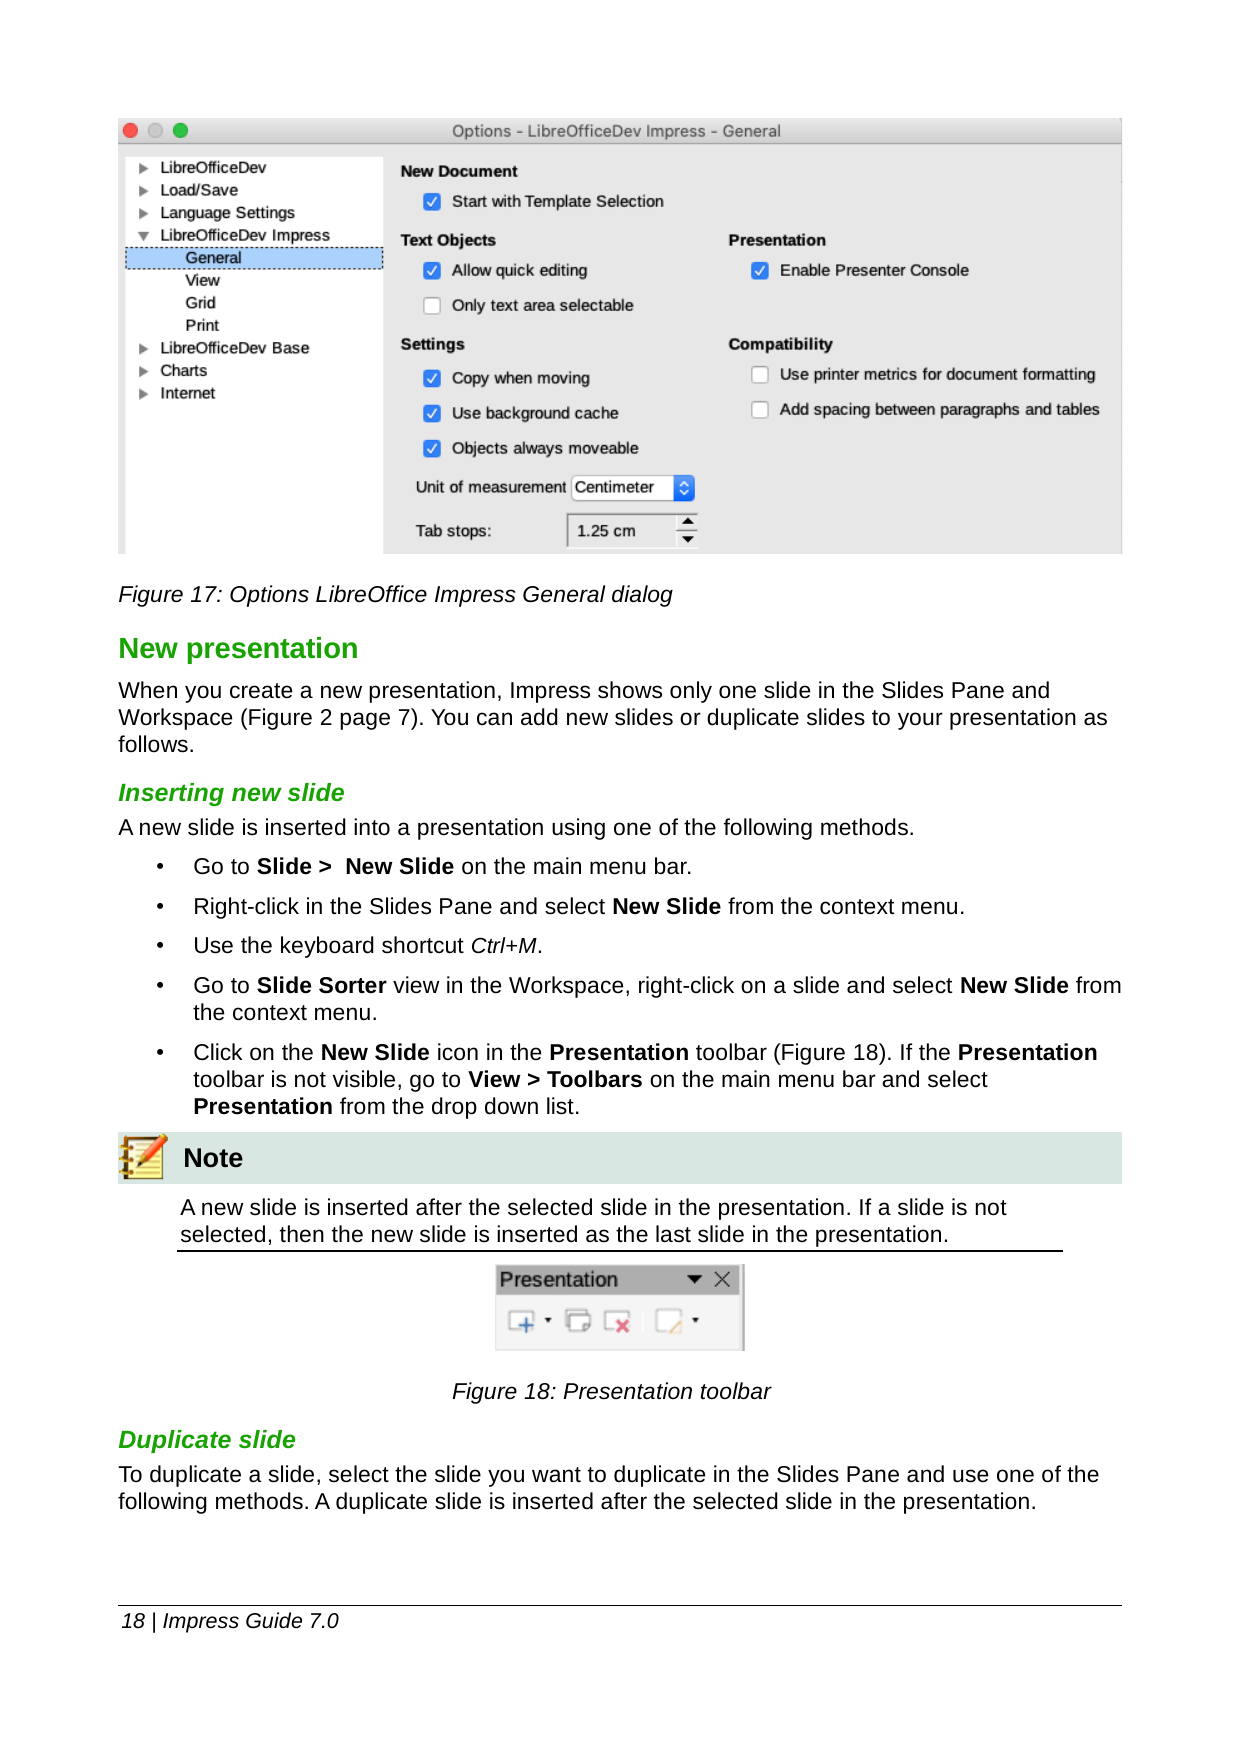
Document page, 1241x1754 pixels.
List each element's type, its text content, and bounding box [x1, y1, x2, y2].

list Right-click in the Slides Pane and select New Slide from the context menu. [156, 892, 1122, 919]
subtitle Duplicate slide [118, 1425, 1122, 1454]
subtitle Note [118, 1132, 1122, 1184]
subtitle New presentation [118, 631, 1122, 664]
list Go to Slide Sorter view in the Workspace, right-click on a slide and select New Slide from the context menu. [156, 971, 1122, 1026]
list Click on the New Slide icon in the Presentation toolbar (Figure 18). If the Presentation toolbar is not visible, go to View > Toolbars on the main menu bar and select Presentation from the drop down list. [156, 1038, 1122, 1119]
picture [495, 1264, 745, 1351]
text A new slide is inserted into a presentation using one of the following methods. [118, 813, 1122, 840]
text Figure 17: Options LibreOffice Impress General dialog [118, 554, 1122, 607]
text Figure 18: Presentation toolbar [452, 1265, 788, 1404]
list Use the keyboard shortcut Ctrl+M. [156, 932, 1122, 959]
list Go to Slide > New Slide on the main menu bar. [156, 853, 1122, 880]
subtitle Inserting new slide [118, 778, 1122, 807]
picture [119, 1132, 170, 1183]
text To duplicate a slide, select the slide you want to duplicate in the Slides Pane and use one of the following methods. A duplicate slide is inserted after the selected slide in the presentation. [118, 1460, 1122, 1514]
text When you create a new presentation, Impress shows only one slide in the Slides Pane and Workspace (Figure 2 page 7). You can add new slides or duplicate slides to your presentation as follows. [118, 676, 1122, 757]
picture [118, 118, 1123, 554]
text A new slide is inserted after the selected slide in the presentation. If a slide is not selected, then the new slide is inserted as the last slide in the presentation. [177, 1190, 1063, 1250]
